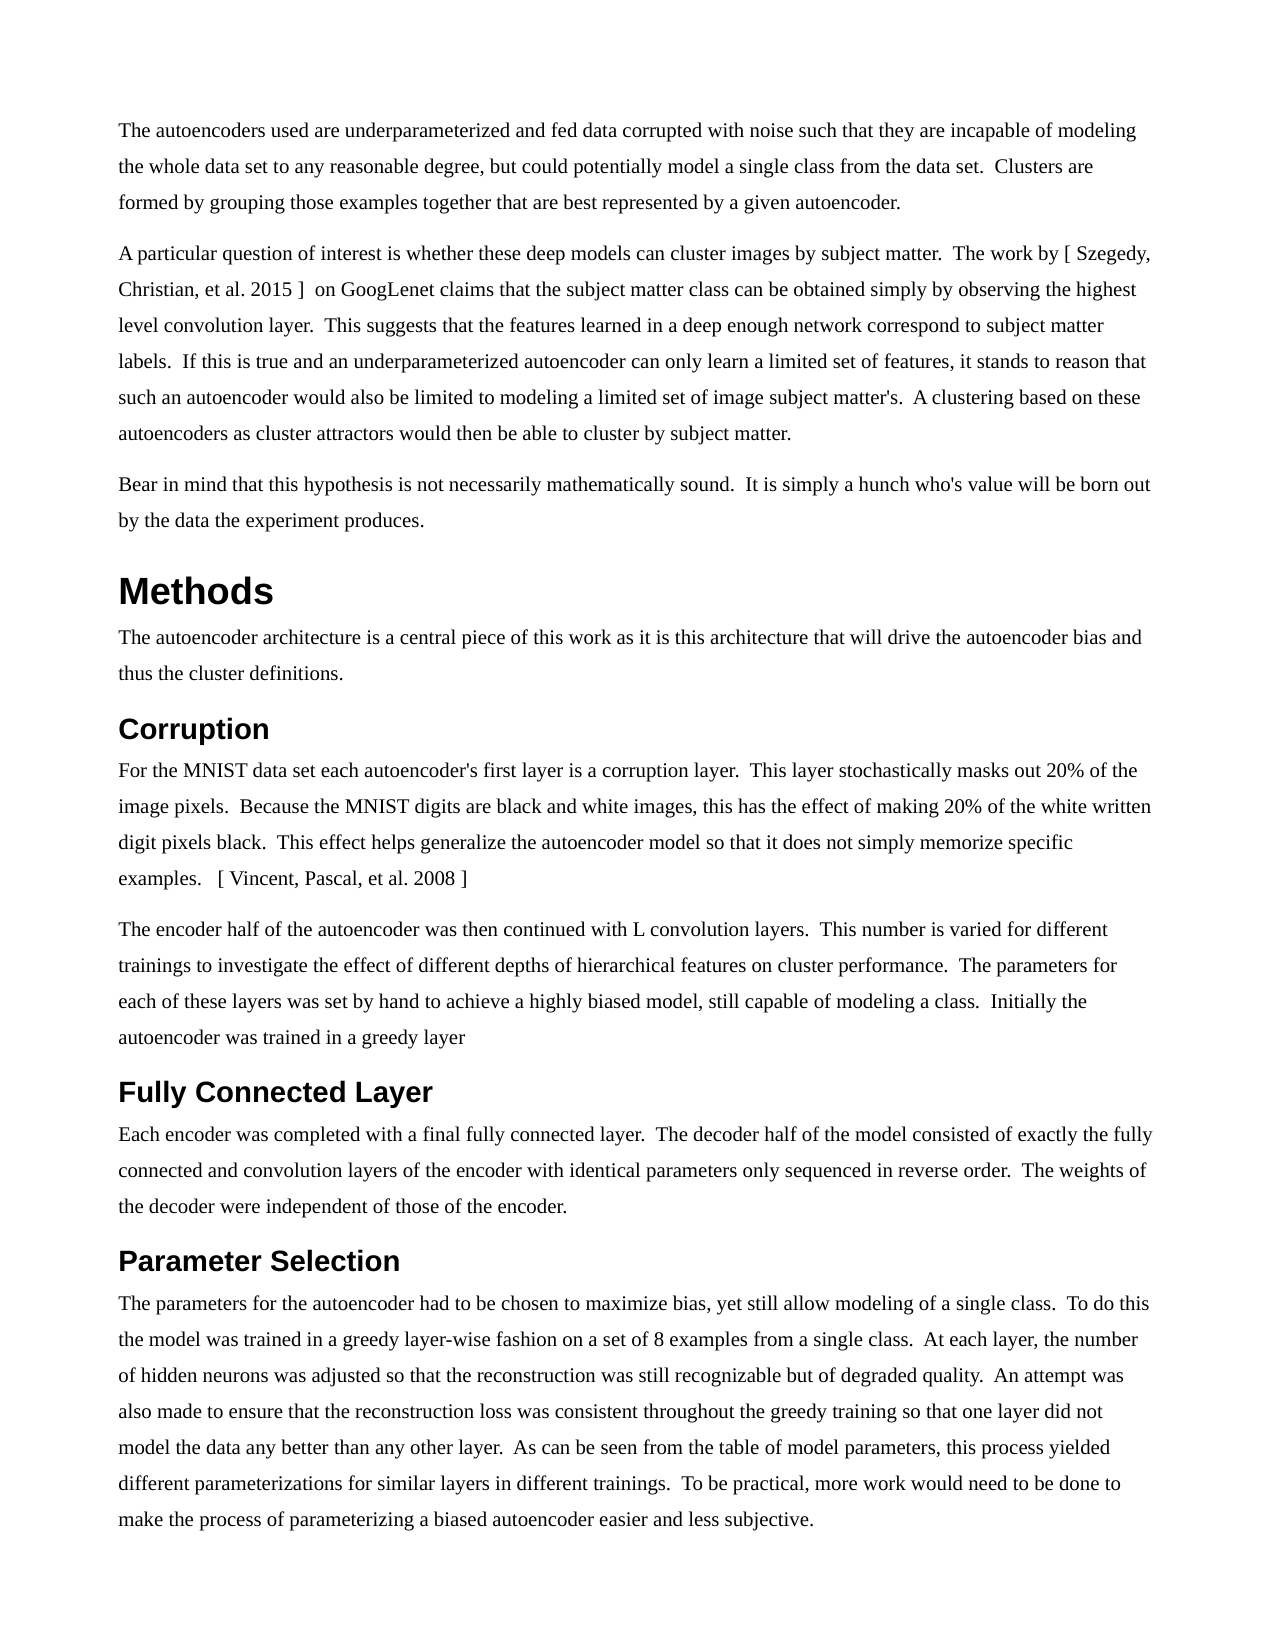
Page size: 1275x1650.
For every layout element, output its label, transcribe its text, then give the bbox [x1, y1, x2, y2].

text Each encoder was completed with a final fully connected layer. The decoder half of the model consisted of exactly the fully connected and convolution layers of the encoder with identical parameters only sequenced in reverse order. The weights of the decoder were independent of those of the encoder. [118, 1122, 1157, 1218]
subtitle Methods [118, 569, 1157, 612]
text The encoder half of the autoencoder was then continued with L convolution layers. This number is varied for different trainings to investigate the effect of different depths of hierarchical features on cluster performance. The parameters for each of these layers was set by hand to achieve a highly biased model, still capable of modeling a class. Initially the autoencoder was trained in a greedy layer [118, 917, 1157, 1049]
subtitle Fully Connected Layer [118, 1075, 1157, 1109]
text The autoencoder architecture is a central piece of this work as it is this architecture that will drive the autoencoder bias and thus the cluster definitions. [118, 625, 1157, 685]
subtitle Corruption [118, 712, 1157, 745]
subtitle Parameter Selection [118, 1244, 1157, 1278]
text A particular question of interest is whether these deep models can cluster images by subject matter. The work by [ Szegedy, Christian, et al. 2015 ] on GoogLenet claims that the subject matter class can be obtained simply by observing the highest level convolution layer. This suggests that the features learned in a deep enough network correspond to subject matter labels. If this is true and an underparameterized autoencoder can only learn a limited set of features, it stands to reason that such an autoencoder would also be limited to modeling a limited set of image subject matter's. A clustering based on these autoencoders as cluster attractors would then be able to cluster by subject matter. [118, 241, 1157, 445]
text Bear in mind that this hypothesis is not necessarily mathematically sound. It is simply a hunch who's value will be born out by the data the experiment produces. [118, 472, 1157, 532]
text For the MNIST data set each autoencoder's first layer is a corruption layer. This layer stochastically masks out 20% of the image pixels. Because the MNIST digits are black and white images, this has the effect of making 20% of the white written digit pixels black. This effect helps generalize the autoencoder model so that it does not simply memorize specific examples. [ Vincent, Pascal, et al. 2008 ] [118, 758, 1157, 890]
text The parameters for the autoencoder had to be chosen to maximize bias, yet still allow modeling of a single class. To do this the model was trained in a greedy layer-wise fashion on a set of 8 examples from a single class. At each layer, the number of hidden neurons was adjusted so that the reconstruction was still recognizable but of degraded quality. An attempt was also made to ensure that the reconstruction loss was consistent throughout the greedy training so that one layer did not model the data any better than any other layer. As can be seen from the table of model parameters, this process yielded different parameterizations for similar layers in different trainings. To be practical, more work would need to be done to make the process of parameterizing a biased autoencoder easier and less subjective. [118, 1291, 1157, 1531]
text The autoencoders used are underparameterized and fed data corrupted with noise such that they are incapable of modeling the whole data set to any reasonable degree, but could potentially model a single class from the data set. Clusters are formed by grouping those examples together that are best represented by a given autoencoder. [118, 118, 1157, 214]
